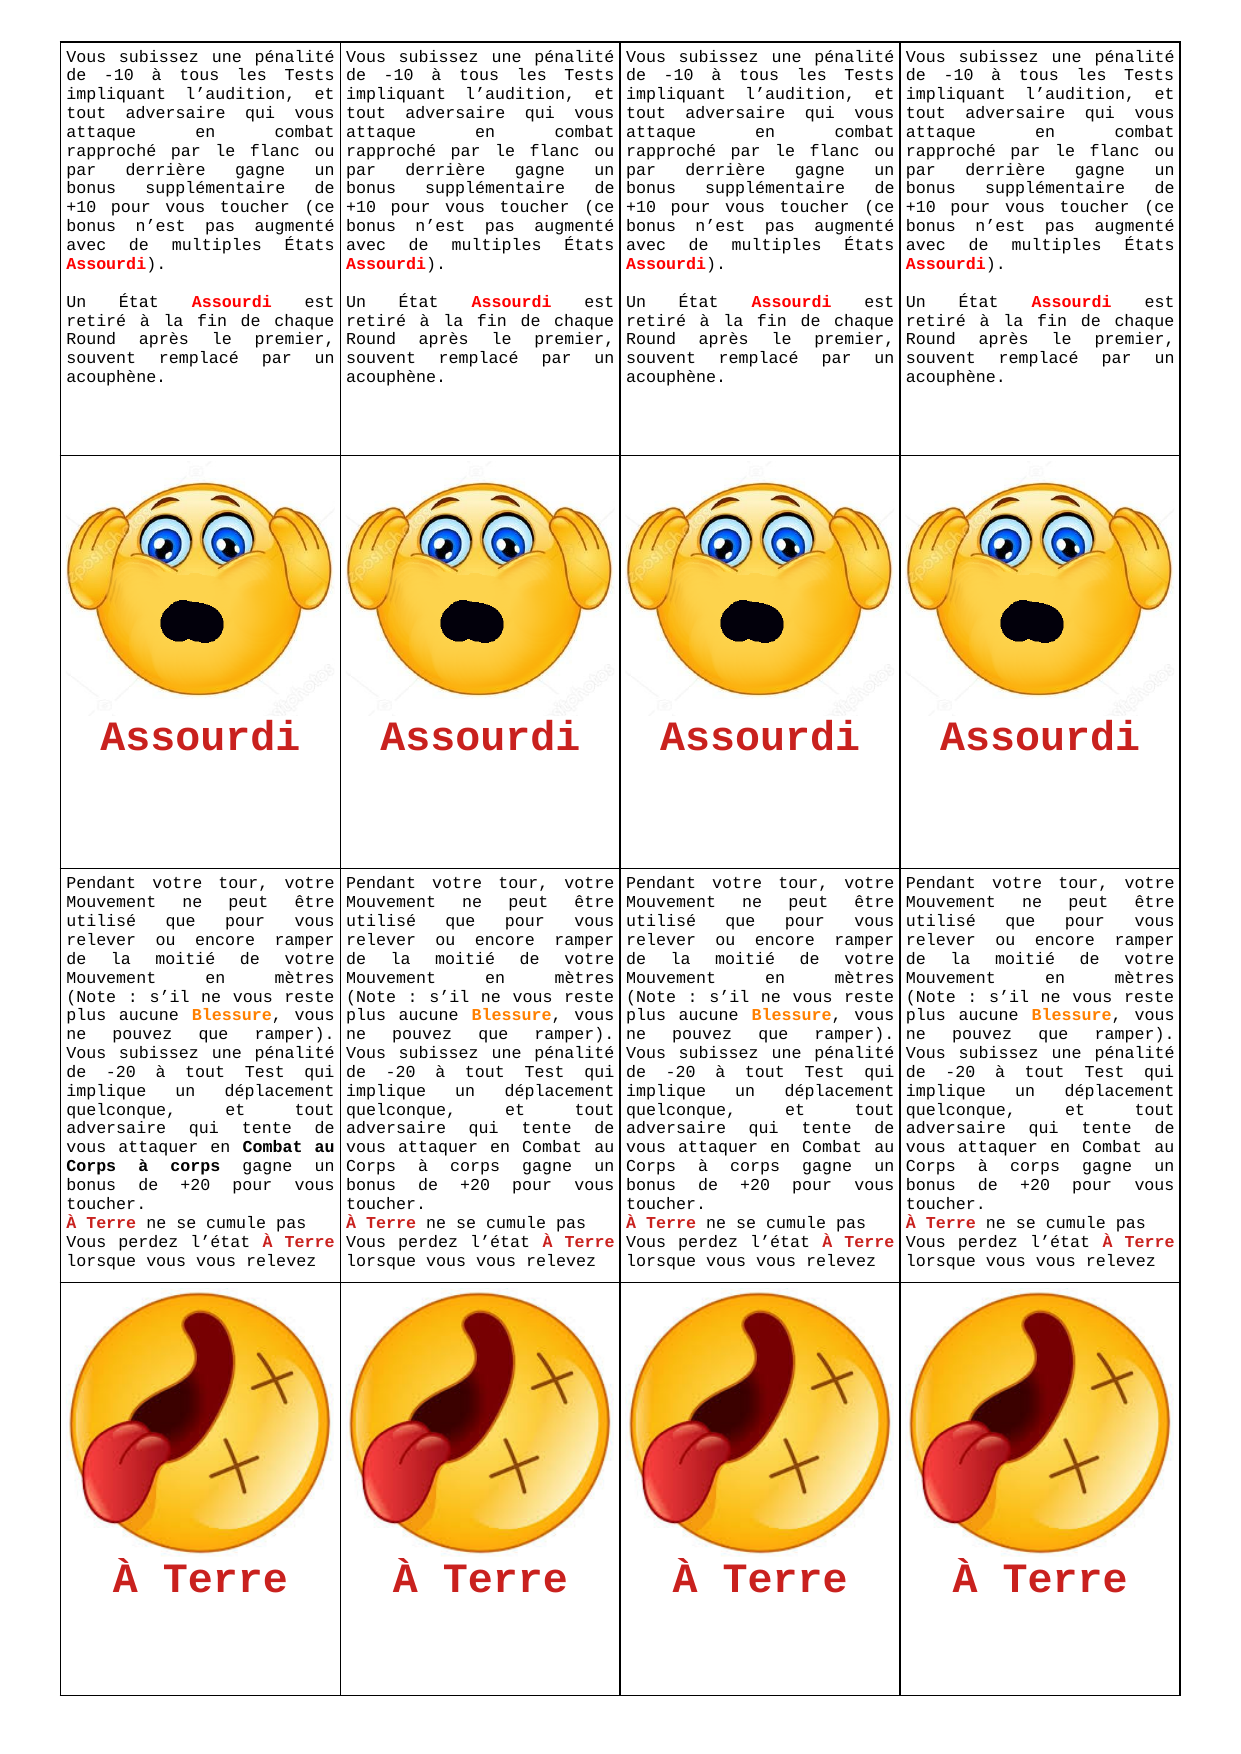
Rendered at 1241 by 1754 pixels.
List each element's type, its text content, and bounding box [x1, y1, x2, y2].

table_cell Pendant votre tour, votre Mouvement ne peut être utilisé que pour vous relever ou encore ramper de la moitié de votre Mouvement en mètres (Note : s’il ne vous reste plus aucune Blessure, vous ne pouvez que ramper). Vous subissez une pénalité de -20 à tout Test qui implique un déplacement quelconque, et tout adversaire qui tente de vous attaquer en Combat au Corps à corps gagne un bonus de +20 pour vous toucher. À Terre ne se cumule pas Vous perdez l’état À Terre lorsque vous vous relevez [901, 869, 1179, 1282]
picture [905, 1288, 1175, 1558]
table_cell À Terre [341, 1283, 619, 1695]
table_cell Pendant votre tour, votre Mouvement ne peut être utilisé que pour vous relever ou encore ramper de la moitié de votre Mouvement en mètres (Note : s’il ne vous reste plus aucune Blessure, vous ne pouvez que ramper). Vous subissez une pénalité de -20 à tout Test qui implique un déplacement quelconque, et tout adversaire qui tente de vous attaquer en Combat au Corps à corps gagne un bonus de +20 pour vous toucher. À Terre ne se cumule pas Vous perdez l’état À Terre lorsque vous vous relevez [341, 869, 619, 1282]
picture [65, 1288, 335, 1558]
table_cell Assourdi [901, 456, 1179, 868]
table_cell Vous subissez une pénalité de -10 à tous les Tests impliquant l’audition, et tout adversaire qui vous attaque en combat rapproché par le flanc ou par derrière gagne un bonus supplémentaire de +10 pour vous toucher (ce bonus n’est pas augmenté avec de multiples États Assourdi). Un État Assourdi est retiré à la fin de chaque Round après le premier, souvent remplacé par un acouphène. [61, 43, 340, 455]
table_cell Assourdi [621, 456, 899, 868]
table_cell Vous subissez une pénalité de -10 à tous les Tests impliquant l’audition, et tout adversaire qui vous attaque en combat rapproché par le flanc ou par derrière gagne un bonus supplémentaire de +10 pour vous toucher (ce bonus n’est pas augmenté avec de multiples États Assourdi). Un État Assourdi est retiré à la fin de chaque Round après le premier, souvent remplacé par un acouphène. [341, 43, 619, 455]
picture [625, 461, 895, 716]
picture [625, 1288, 895, 1558]
table_cell À Terre [621, 1283, 899, 1695]
table_cell Assourdi [61, 456, 340, 868]
picture [65, 461, 335, 716]
table_cell Pendant votre tour, votre Mouvement ne peut être utilisé que pour vous relever ou encore ramper de la moitié de votre Mouvement en mètres (Note : s’il ne vous reste plus aucune Blessure, vous ne pouvez que ramper). Vous subissez une pénalité de -20 à tout Test qui implique un déplacement quelconque, et tout adversaire qui tente de vous attaquer en Combat au Corps à corps gagne un bonus de +20 pour vous toucher. À Terre ne se cumule pas Vous perdez l’état À Terre lorsque vous vous relevez [621, 869, 899, 1282]
picture [345, 461, 615, 716]
table_cell Vous subissez une pénalité de -10 à tous les Tests impliquant l’audition, et tout adversaire qui vous attaque en combat rapproché par le flanc ou par derrière gagne un bonus supplémentaire de +10 pour vous toucher (ce bonus n’est pas augmenté avec de multiples États Assourdi). Un État Assourdi est retiré à la fin de chaque Round après le premier, souvent remplacé par un acouphène. [621, 43, 899, 455]
picture [905, 461, 1175, 716]
table_cell À Terre [61, 1283, 340, 1695]
picture [345, 1288, 615, 1558]
table_cell Assourdi [341, 456, 619, 868]
table_cell À Terre [901, 1283, 1179, 1695]
table_cell Pendant votre tour, votre Mouvement ne peut être utilisé que pour vous relever ou encore ramper de la moitié de votre Mouvement en mètres (Note : s’il ne vous reste plus aucune Blessure, vous ne pouvez que ramper). Vous subissez une pénalité de -20 à tout Test qui implique un déplacement quelconque, et tout adversaire qui tente de vous attaquer en Combat au Corps à corps gagne un bonus de +20 pour vous toucher. À Terre ne se cumule pas Vous perdez l’état À Terre lorsque vous vous relevez [61, 869, 340, 1282]
table_cell Vous subissez une pénalité de -10 à tous les Tests impliquant l’audition, et tout adversaire qui vous attaque en combat rapproché par le flanc ou par derrière gagne un bonus supplémentaire de +10 pour vous toucher (ce bonus n’est pas augmenté avec de multiples États Assourdi). Un État Assourdi est retiré à la fin de chaque Round après le premier, souvent remplacé par un acouphène. [901, 43, 1179, 455]
